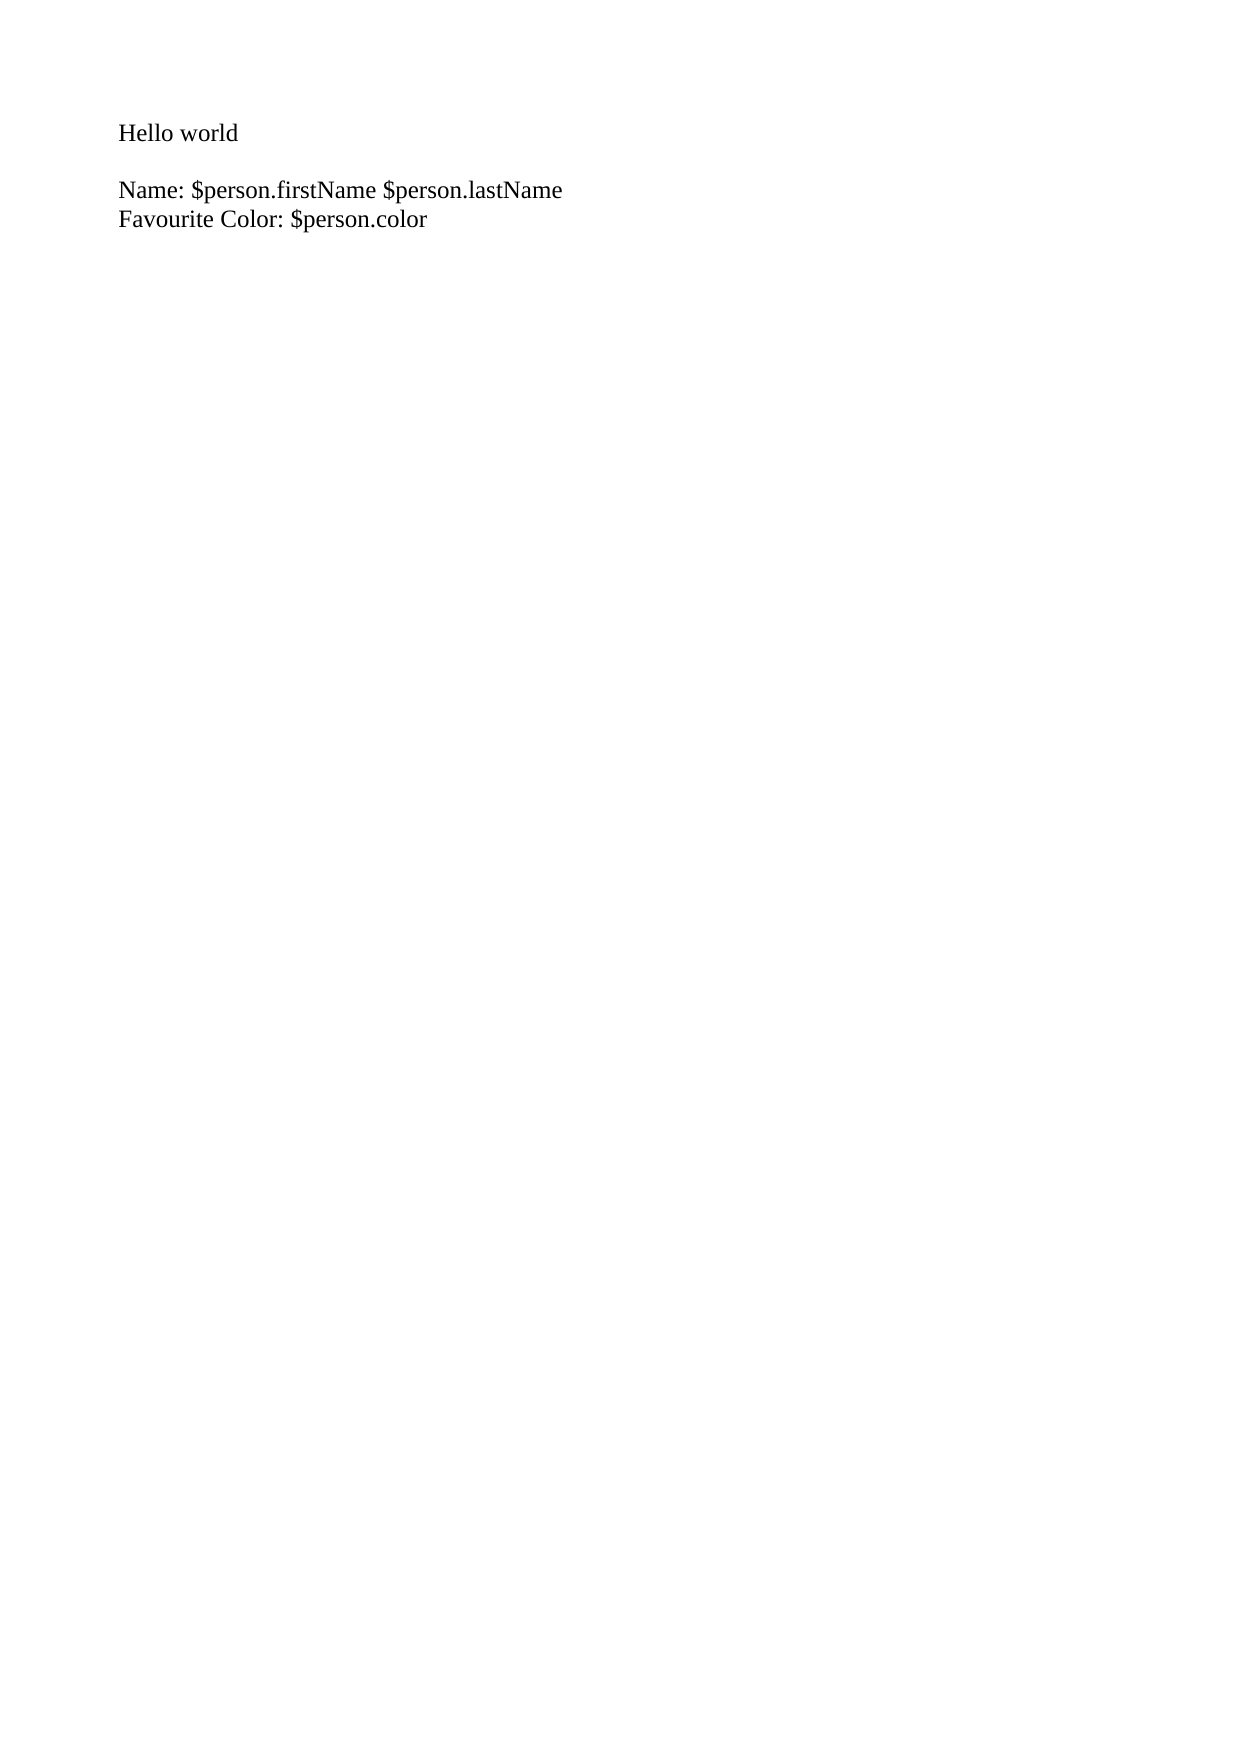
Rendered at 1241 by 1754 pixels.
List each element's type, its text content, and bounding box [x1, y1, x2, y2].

text Hello world [118, 118, 1122, 147]
text Name: $person.firstName $person.lastName Favourite Color: $person.color [118, 176, 1122, 233]
